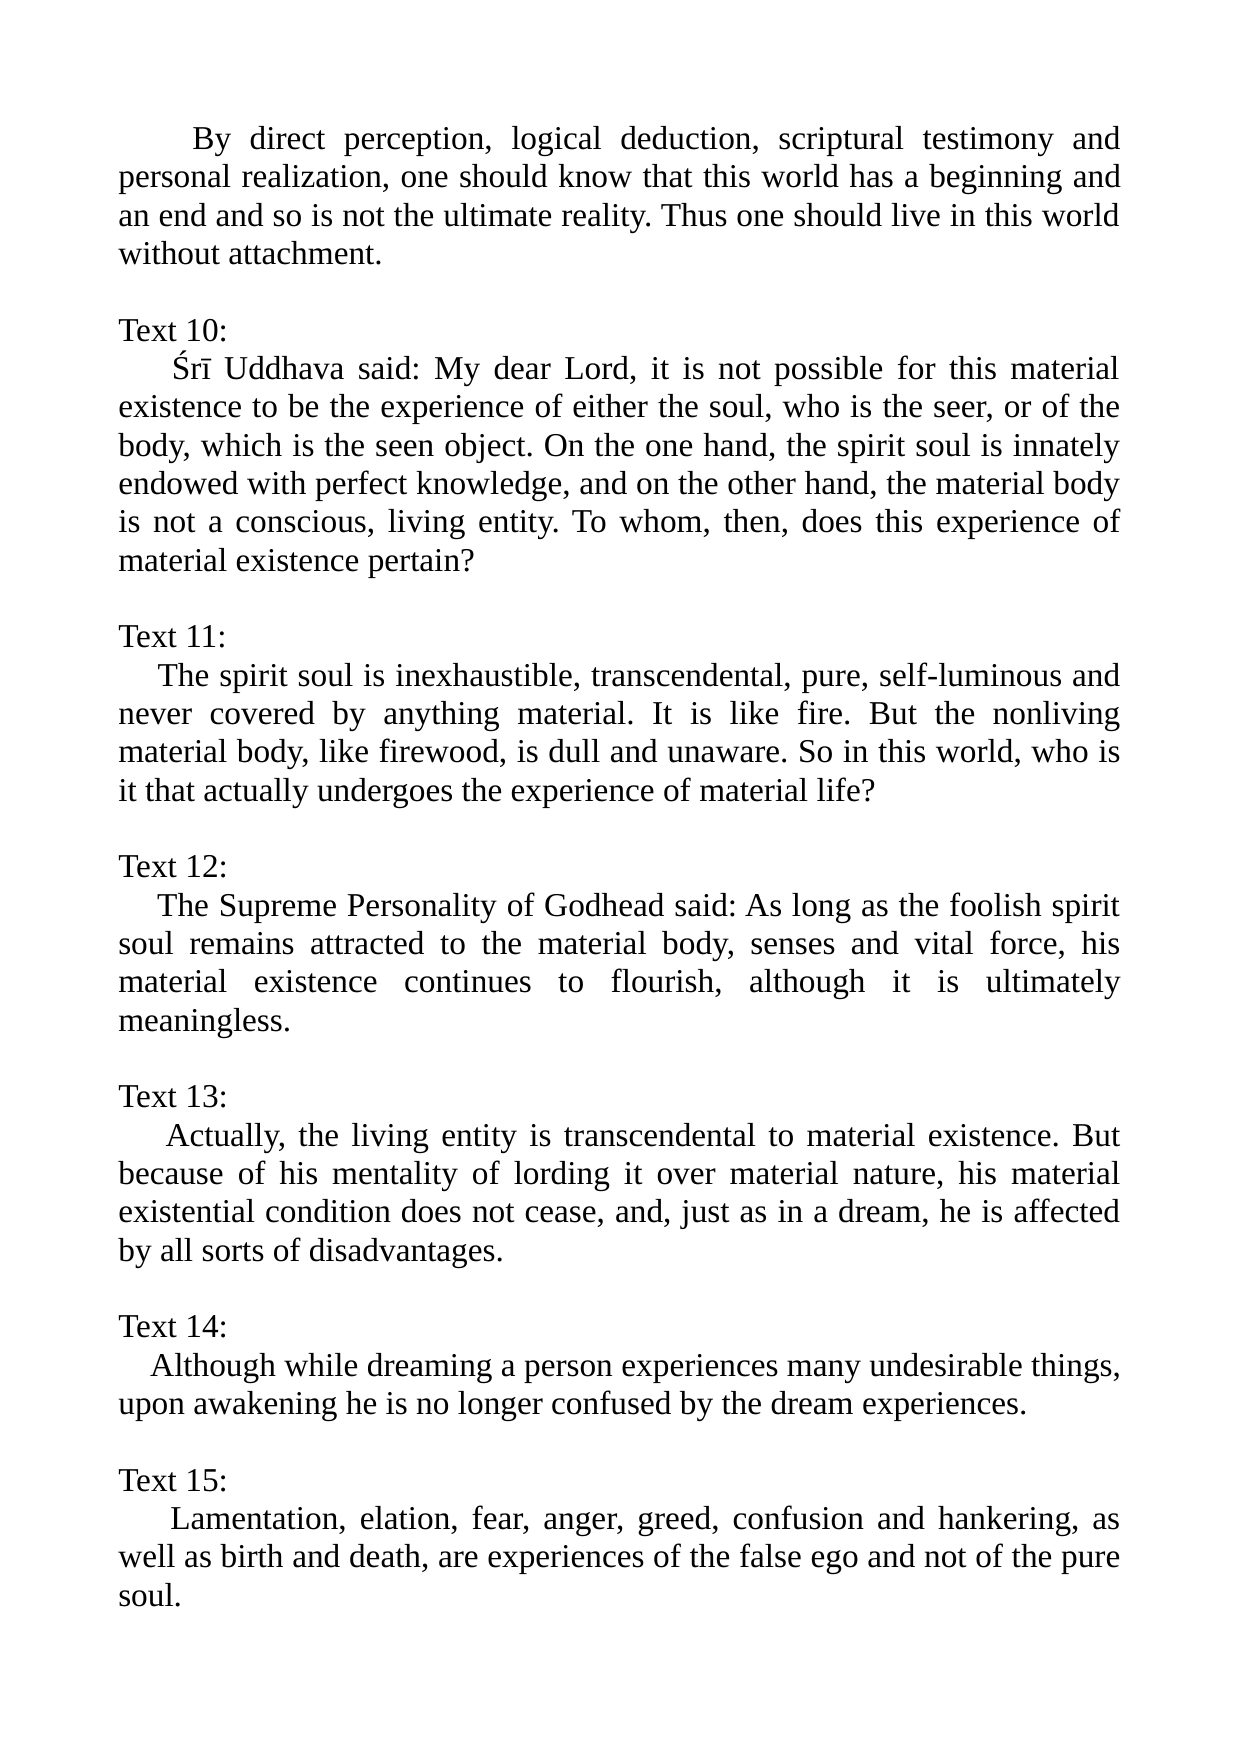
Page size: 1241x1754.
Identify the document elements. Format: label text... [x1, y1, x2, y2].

text The Supreme Personality of Godhead said: As long as the foolish spirit soul remains attracted to the material body, senses and vital force, his material existence continues to flourish, although it is ultimately meaningless. [118, 885, 1122, 1038]
text Although while dreaming a person experiences many undesirable things, upon awakening he is no longer confused by the dream experiences. [118, 1345, 1122, 1421]
text By direct perception, logical deduction, scriptural testimony and personal realization, one should know that this world has a beginning and an end and so is not the ultimate reality. Thus one should live in this world without attachment. [118, 118, 1122, 271]
text Text 13: [118, 1076, 1122, 1115]
text The spirit soul is inexhaustible, transcendental, pure, self-luminous and never covered by anything material. It is like fire. But the nonliving material body, like firewood, is dull and unaware. So in this world, who is it that actually undergoes the experience of material life? [118, 655, 1122, 808]
text Text 10: [118, 310, 1122, 348]
text Text 15: [118, 1460, 1122, 1498]
text Text 11: [118, 616, 1122, 655]
text Text 14: [118, 1306, 1122, 1345]
text Actually, the living entity is transcendental to material existence. But because of his mentality of lording it over material nature, his material existential condition does not cease, and, just as in a dream, he is affected by all sorts of disadvantages. [118, 1115, 1122, 1268]
text Śrī Uddhava said: My dear Lord, it is not possible for this material existence to be the experience of either the soul, who is the seer, or of the body, which is the seen object. On the one hand, the spirit soul is innately endowed with perfect knowledge, and on the other hand, the material body is not a conscious, living entity. To whom, then, does this experience of material existence pertain? [118, 348, 1122, 578]
text Text 12: [118, 846, 1122, 885]
text Lamentation, elation, fear, anger, greed, confusion and hankering, as well as birth and death, are experiences of the false ego and not of the pure soul. [118, 1498, 1122, 1613]
